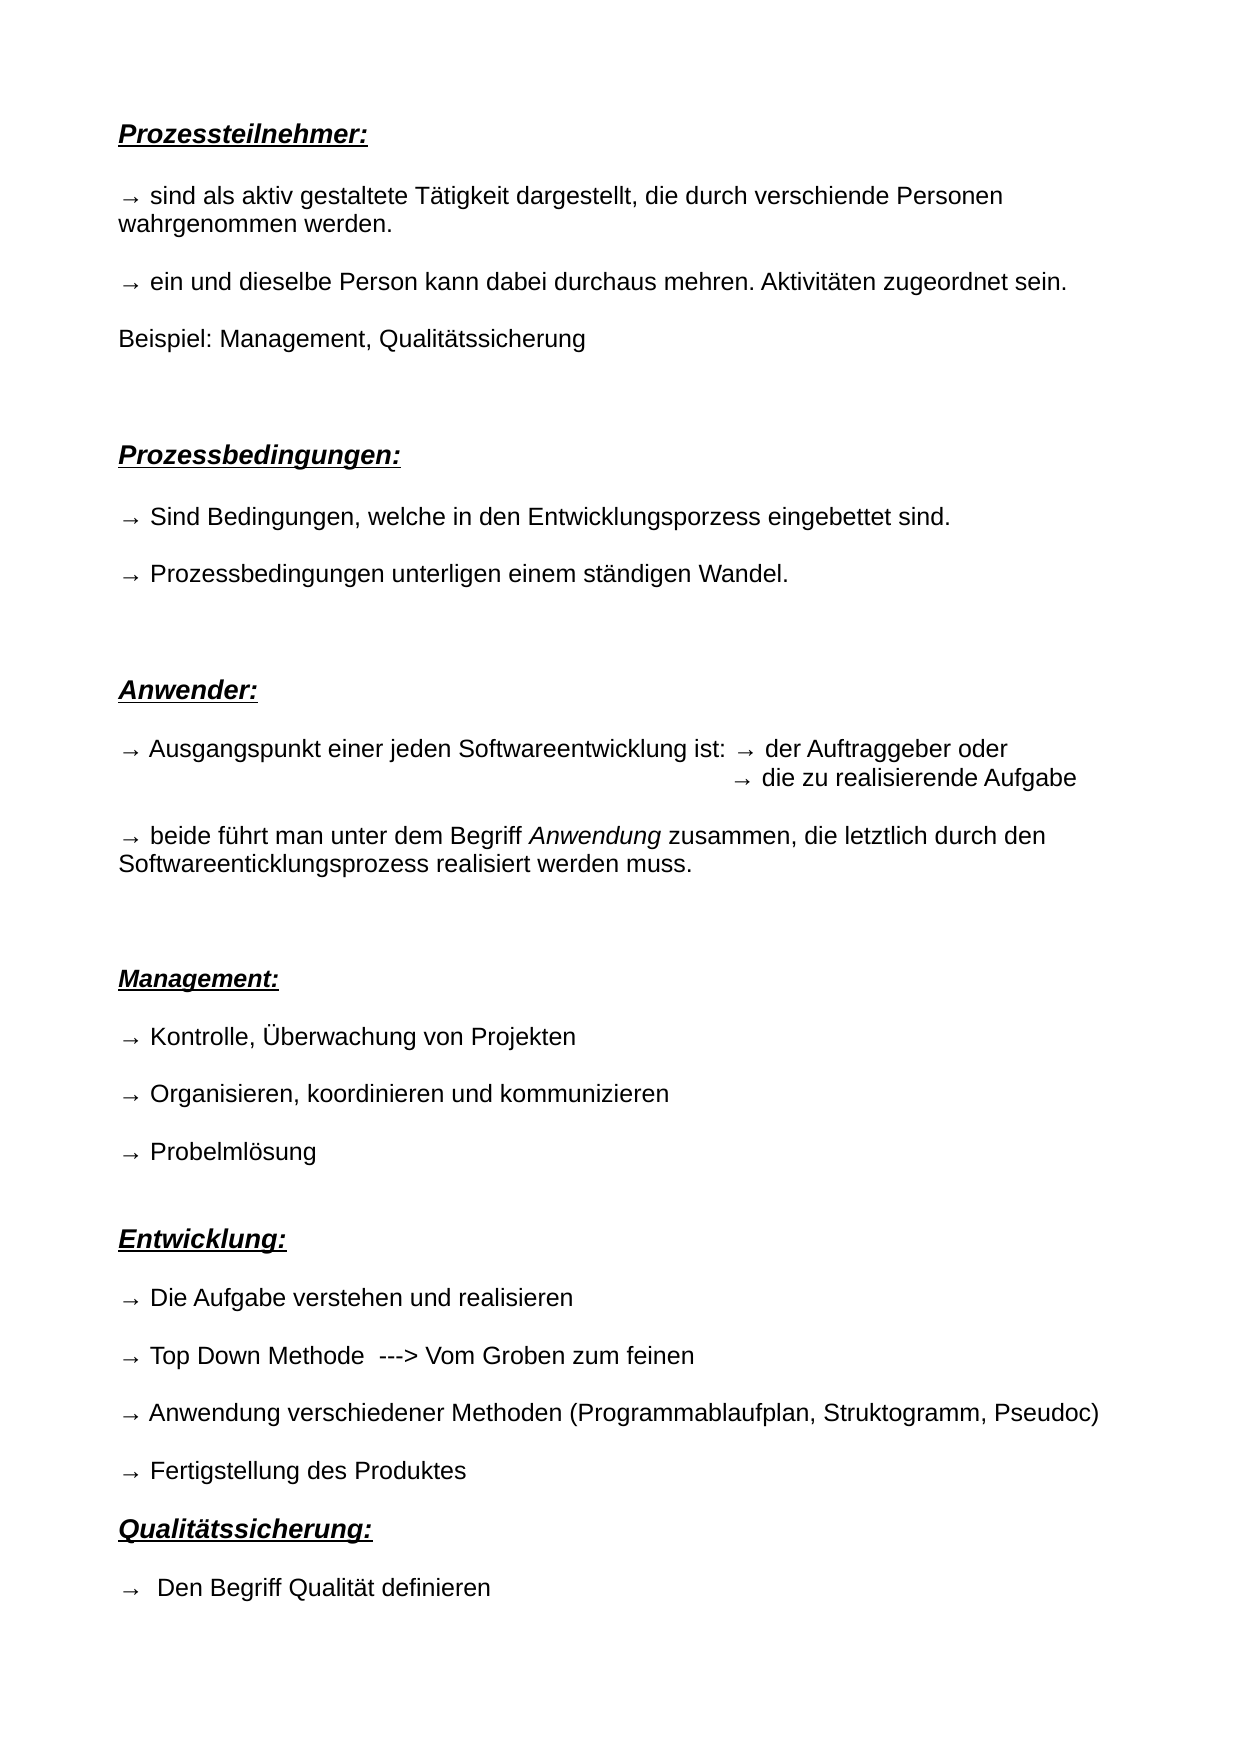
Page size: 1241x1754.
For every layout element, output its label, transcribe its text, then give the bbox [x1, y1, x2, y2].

text → Die Aufgabe verstehen und realisieren [118, 1283, 1122, 1312]
text Anwender: [118, 674, 1122, 706]
text Entwicklung: [118, 1223, 1122, 1254]
text → Ausgangspunkt einer jeden Softwareentwicklung ist: → der Auftraggeber oder [118, 734, 1122, 763]
text → Prozessbedingungen unterligen einem ständigen Wandel. [118, 559, 1122, 588]
text → Organisieren, koordinieren und kommunizieren [118, 1079, 1122, 1108]
text → Probelmlösung [118, 1137, 1122, 1166]
text → Den Begriff Qualität definieren [118, 1573, 1122, 1602]
text → sind als aktiv gestaltete Tätigkeit dargestellt, die durch verschiende Personen wahrgenommen werden. [118, 181, 1122, 238]
text → beide führt man unter dem Begriff Anwendung zusammen, die letztlich durch den Softwareenticklungsprozess realisiert werden muss. [118, 821, 1122, 878]
text Qualitätssicherung: [118, 1513, 1122, 1544]
text → die zu realisierende Aufgabe [118, 763, 1122, 792]
text Beispiel: Management, Qualitätssicherung [118, 324, 1122, 353]
text → Anwendung verschiedener Methoden (Programmablaufplan, Struktogramm, Pseudoc) [118, 1398, 1122, 1427]
text Prozessbedingungen: [118, 439, 1122, 471]
text → Kontrolle, Überwachung von Projekten [118, 1022, 1122, 1051]
text Prozessteilnehmer: [118, 118, 1122, 149]
text Management: [118, 964, 1122, 993]
text → Top Down Methode ---> Vom Groben zum feinen [118, 1341, 1122, 1369]
text → Sind Bedingungen, welche in den Entwicklungsporzess eingebettet sind. [118, 502, 1122, 531]
text → Fertigstellung des Produktes [118, 1456, 1122, 1484]
text → ein und dieselbe Person kann dabei durchaus mehren. Aktivitäten zugeordnet sein. [118, 267, 1122, 296]
